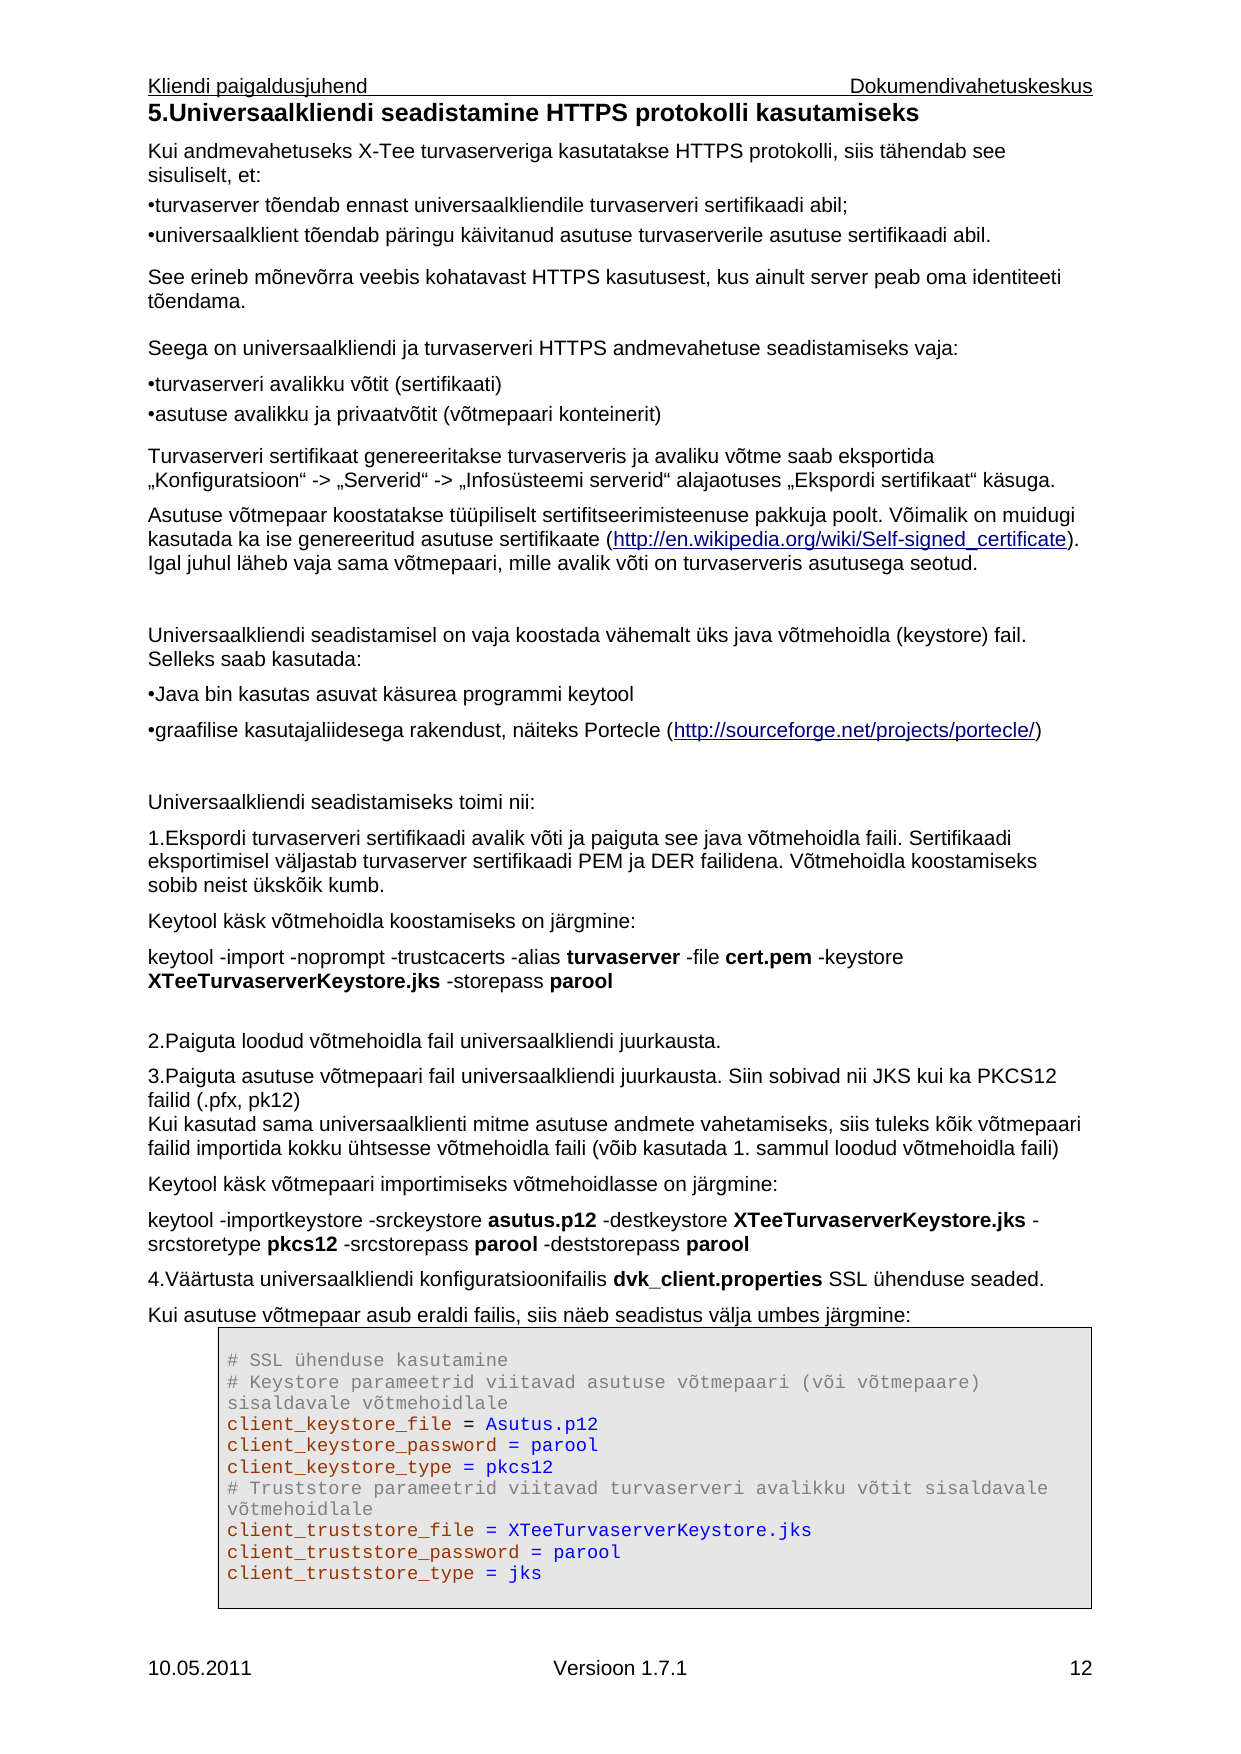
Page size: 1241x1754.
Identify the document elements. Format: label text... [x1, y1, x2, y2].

text # Truststore parameetrid viitavad turvaserveri avalikku võtit sisaldavale võtmehoidlale [219, 1476, 1091, 1518]
text client_keystore_file = Asutus.p12 [219, 1412, 1091, 1433]
text See erineb mõnevõrra veebis kohatavast HTTPS kasutusest, kus ainult server peab oma identiteeti tõendama. [148, 264, 1093, 312]
text Turvaserveri sertifikaat genereeritakse turvaserveris ja avaliku võtme saab eksportida „Konfiguratsioon“ -> „Serverid“ -> „Infosüsteemi serverid“ alajaotuses „Ekspordi sertifikaat“ käsuga. [148, 443, 1093, 491]
text # Keystore parameetrid viitavad asutuse võtmepaari (või võtmepaare) sisaldavale võtmehoidlale [219, 1369, 1091, 1412]
list Ekspordi turvaserveri sertifikaadi avalik võti ja paiguta see java võtmehoidla faili. Sertifikaadi eksportimisel väljastab turvaserver sertifikaadi PEM ja DER failidena. Võtmehoidla koostamiseks sobib neist ükskõik kumb. [148, 825, 1093, 897]
text client_truststore_file = XTeeTurvaserverKeystore.jks [219, 1518, 1091, 1539]
text client_truststore_password = parool [219, 1539, 1091, 1561]
list Väärtusta universaalkliendi konfiguratsioonifailis dvk_client.properties SSL ühenduse seaded. [148, 1267, 1093, 1291]
list universaalklient tõendab päringu käivitanud asutuse turvaserverile asutuse sertifikaadi abil. [148, 223, 1093, 247]
text keytool -import -noprompt -trustcacerts -alias turvaserver -file cert.pem -keystore XTeeTurvaserverKeystore.jks -storepass parool [148, 945, 1093, 1017]
text Universaalkliendi seadistamisel on vaja koostada vähemalt üks java võtmehoidla (keystore) fail. Selleks saab kasutada: [148, 623, 1093, 671]
text Keytool käsk võtmehoidla koostamiseks on järgmine: [148, 909, 1093, 933]
text Seega on universaalkliendi ja turvaserveri HTTPS andmevahetuse seadistamiseks vaja: [148, 336, 1093, 360]
text client_truststore_type = jks [219, 1561, 1091, 1582]
list Paiguta loodud võtmehoidla fail universaalkliendi juurkausta. [148, 1028, 1093, 1052]
list turvaserver tõendab ennast universaalkliendile turvaserveri sertifikaadi abil; [148, 193, 1093, 217]
text Universaalkliendi seadistamiseks toimi nii: [148, 790, 1093, 814]
list asutuse avalikku ja privaatvõtit (võtmepaari konteinerit) [148, 402, 1093, 426]
list Java bin kasutas asuvat käsurea programmi keytool [148, 682, 1093, 706]
list graafilise kasutajaliidesega rakendust, näiteks Portecle (http://sourceforge.net/projects/portecle/) [148, 718, 1093, 742]
list turvaserveri avalikku võtit (sertifikaati) [148, 372, 1093, 396]
text Asutuse võtmepaar koostatakse tüüpiliselt sertifitseerimisteenuse pakkuja poolt. Võimalik on muidugi kasutada ka ise genereeritud asutuse sertifikaate (http://en.wikipedia.org/wiki/Self-signed_certificate). Igal juhul läheb vaja sama võtmepaari, mille avalik võti on turvaserveris asutusega seotud. [148, 503, 1093, 575]
text Kui andmevahetuseks X-Tee turvaserveriga kasutatakse HTTPS protokolli, siis tähendab see sisuliselt, et: [148, 139, 1093, 187]
text client_keystore_password = parool [219, 1433, 1091, 1454]
text Kui asutuse võtmepaar asub eraldi failis, siis näeb seadistus välja umbes järgmine: [148, 1303, 1093, 1327]
list Paiguta asutuse võtmepaari fail universaalkliendi juurkausta. Siin sobivad nii JKS kui ka PKCS12 failid (.pfx, pk12) Kui kasutad sama universaalklienti mitme asutuse andmete vahetamiseks, siis tuleks kõik võtmepaari failid importida kokku ühtsesse võtmehoidla faili (võib kasutada 1. sammul loodud võtmehoidla faili) [148, 1064, 1093, 1160]
subtitle Universaalkliendi seadistamine HTTPS protokolli kasutamiseks [148, 98, 1093, 126]
text client_keystore_type = pkcs12 [219, 1454, 1091, 1476]
text Keytool käsk võtmepaari importimiseks võtmehoidlasse on järgmine: [148, 1172, 1093, 1196]
text # SSL ühenduse kasutamine [219, 1348, 1091, 1369]
text keytool -importkeystore -srckeystore asutus.p12 -destkeystore XTeeTurvaserverKeystore.jks -srcstoretype pkcs12 -srcstorepass parool -deststorepass parool [148, 1207, 1093, 1255]
